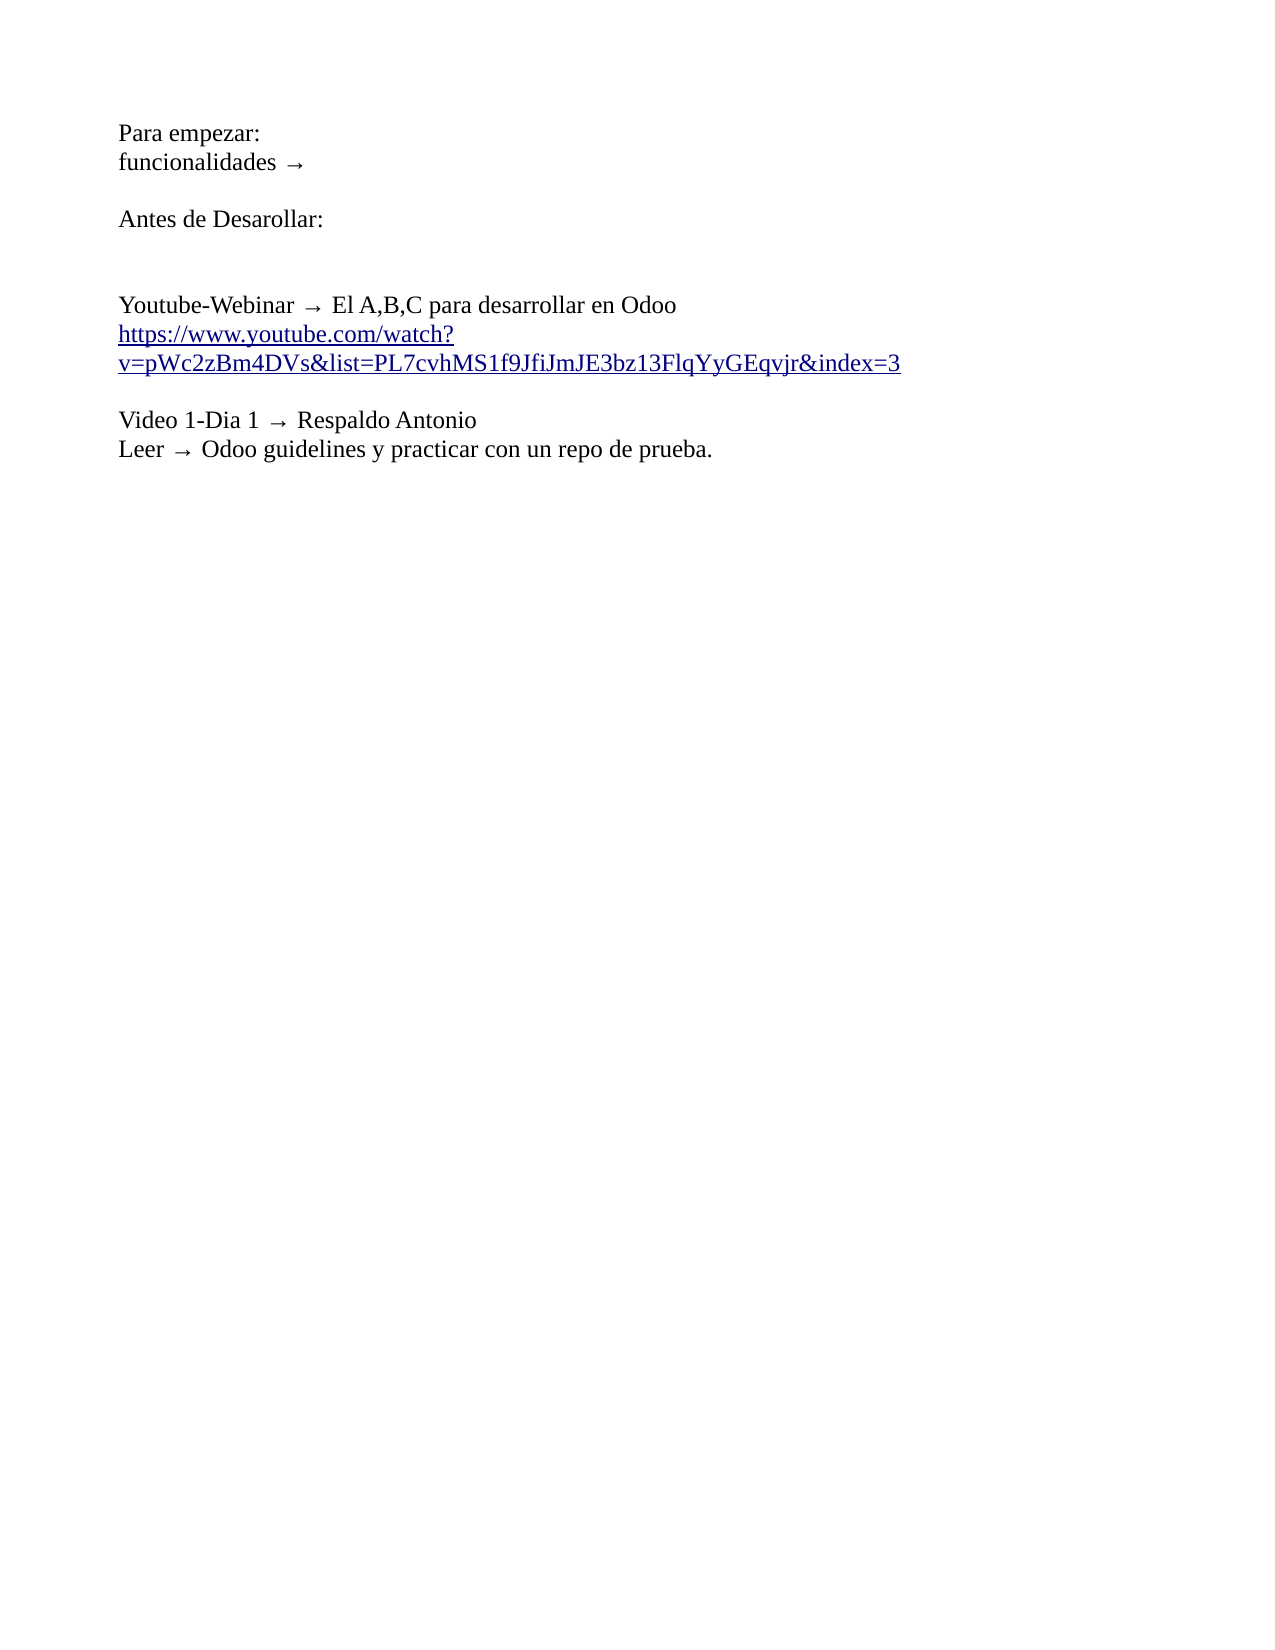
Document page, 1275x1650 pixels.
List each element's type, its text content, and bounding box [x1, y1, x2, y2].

text funcionalidades → [118, 147, 1157, 176]
text Video 1-Dia 1 → Respaldo Antonio [118, 406, 1157, 434]
text Leer → Odoo guidelines y practicar con un repo de prueba. [118, 434, 1157, 463]
text Antes de Desarollar: [118, 204, 1157, 233]
text https://www.youtube.com/watch?v=pWc2zBm4DVs&list=PL7cvhMS1f9JfiJmJE3bz13FlqYyGEqvjr&index=3 [118, 319, 1157, 377]
text Youtube-Webinar → El A,B,C para desarrollar en Odoo [118, 291, 1157, 319]
text Para empezar: [118, 118, 1157, 147]
